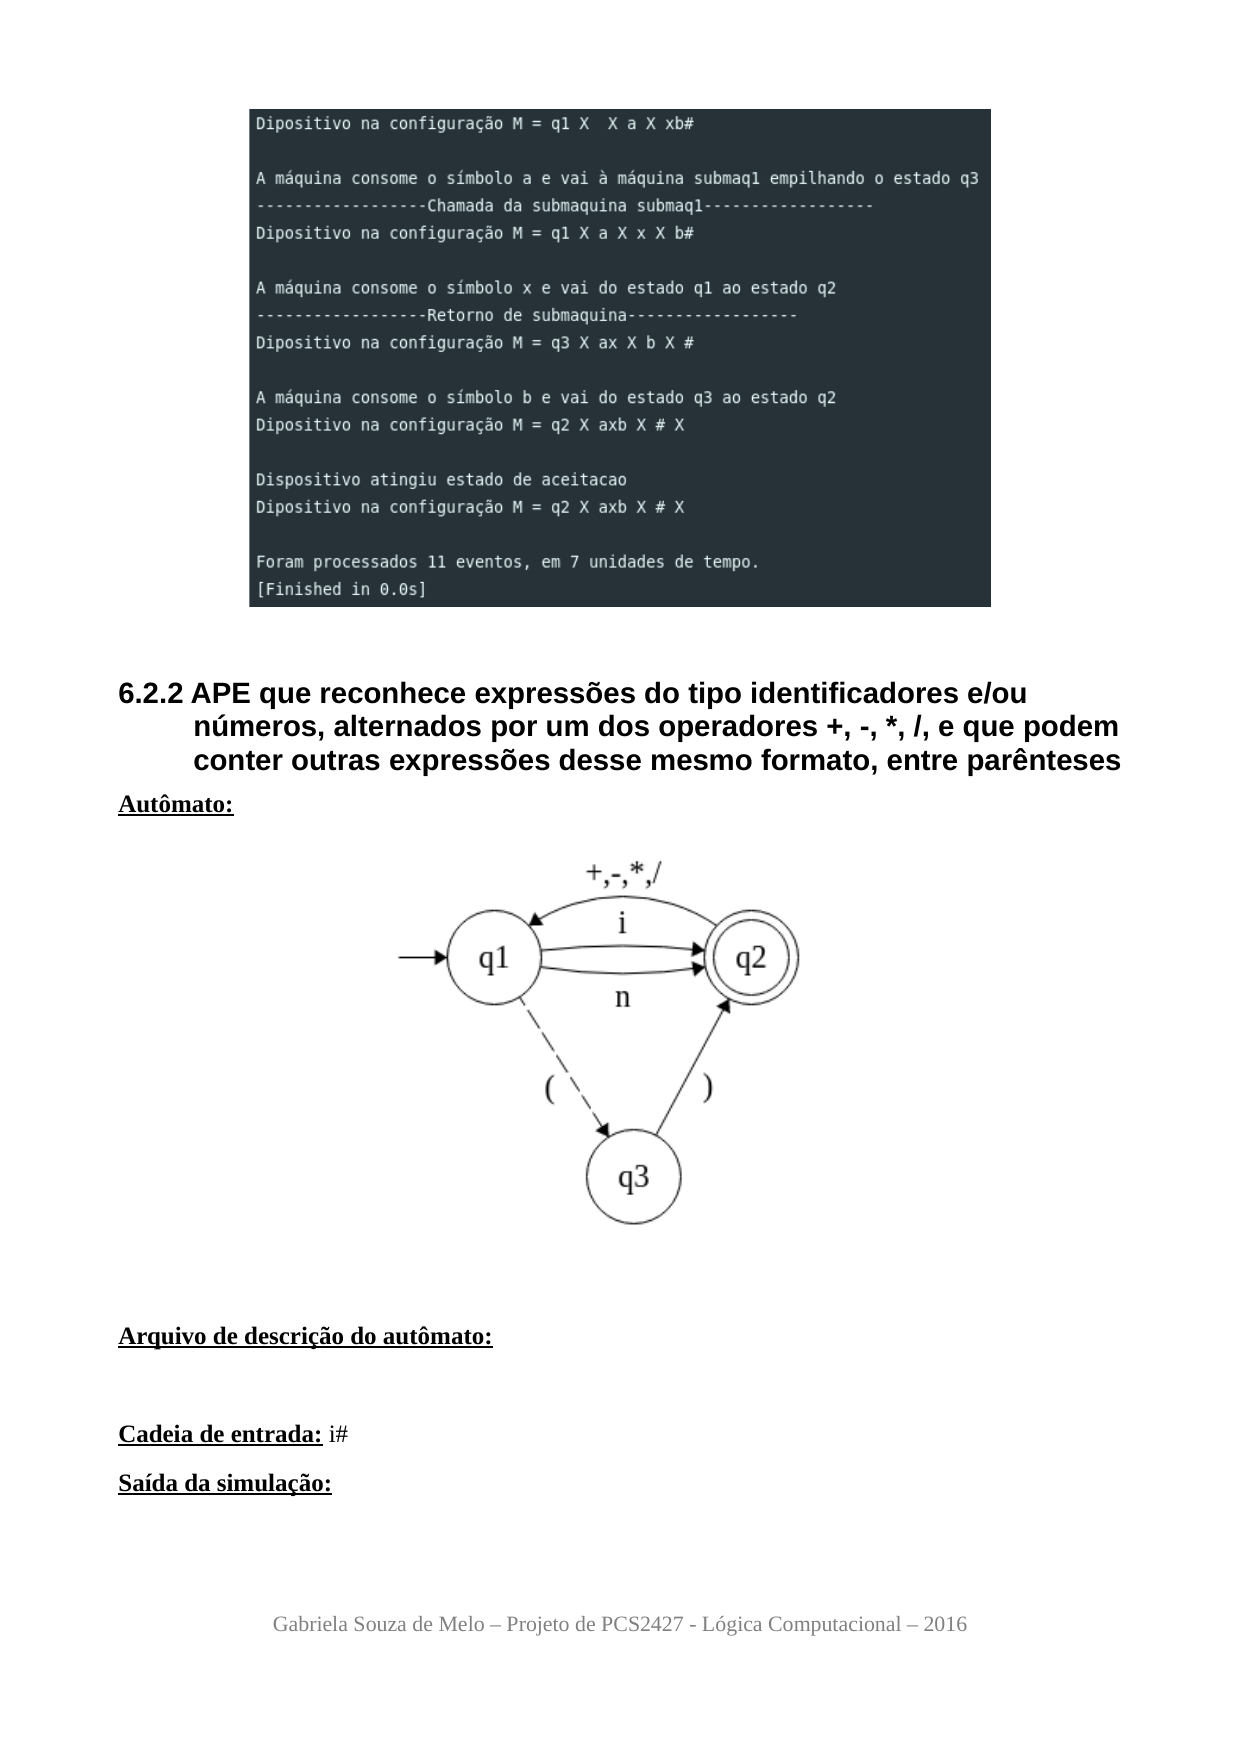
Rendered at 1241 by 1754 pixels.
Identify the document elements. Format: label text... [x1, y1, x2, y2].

text Saída da simulação: [118, 1468, 1122, 1497]
picture [367, 838, 873, 1267]
subtitle 6.2.2 APE que reconhece expressões do tipo identificadores e/ou números, alternados por um dos operadores +, -, *, /, e que podem conter outras expressões desse mesmo formato, entre parênteses [118, 676, 1122, 777]
picture [249, 109, 991, 607]
text Arquivo de descrição do autômato: [118, 1321, 1122, 1350]
text Autômato: [118, 789, 1122, 818]
text Cadeia de entrada: i# [118, 1419, 1122, 1448]
